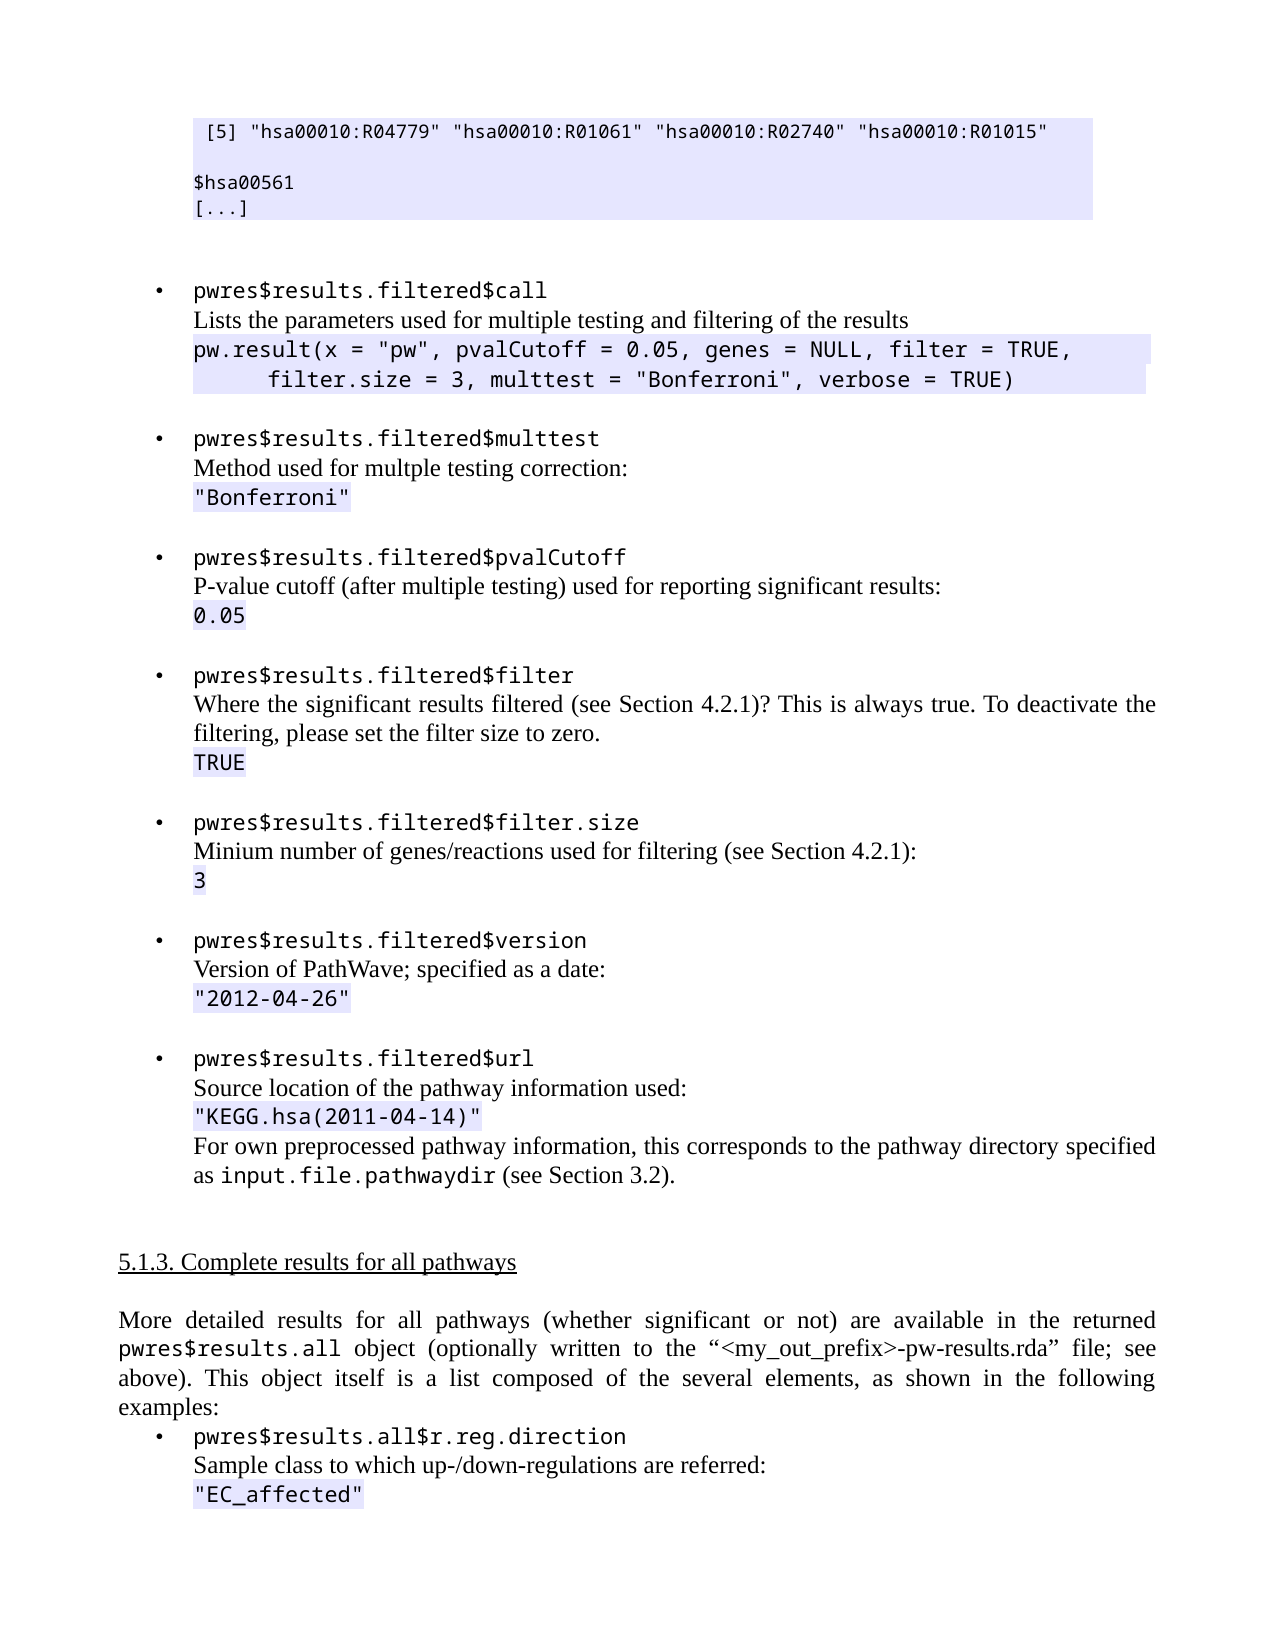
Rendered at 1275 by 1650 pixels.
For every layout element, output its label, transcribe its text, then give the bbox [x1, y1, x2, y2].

list pwres$results.filtered$filter [156, 660, 1157, 689]
list [5] "hsa00010:R04779" "hsa00010:R01061" "hsa00010:R02740" "hsa00010:R01015" [156, 118, 1157, 144]
list Version of PathWave; specified as a date: [156, 954, 1157, 983]
list For own preprocessed pathway information, this corresponds to the pathway directory specified as input.file.pathwaydir (see Section 3.2). [156, 1131, 1157, 1190]
list Where the significant results filtered (see Section 4.2.1)? This is always true. To deactivate the filtering, please set the filter size to zero. [156, 689, 1157, 747]
list 3 [156, 865, 1157, 895]
list 0.05 [156, 600, 1157, 630]
list P-value cutoff (after multiple testing) used for reporting significant results: [156, 571, 1157, 600]
list Lists the parameters used for multiple testing and filtering of the results [156, 305, 1157, 334]
list "2012-04-26" [156, 983, 1157, 1013]
list "Bonferroni" [156, 482, 1157, 512]
list "KEGG.hsa(2011-04-14)" [156, 1101, 1157, 1131]
list [...] [156, 195, 1157, 220]
list Method used for multple testing correction: [156, 453, 1157, 482]
list pwres$results.all$r.reg.direction [156, 1421, 1157, 1451]
list pwres$results.filtered$pvalCutoff [156, 542, 1157, 571]
text 5.1.3. Complete results for all pathways [118, 1247, 1157, 1276]
list Source location of the pathway information used: [156, 1073, 1157, 1101]
list "EC_affected" [156, 1479, 1157, 1509]
list Minium number of genes/reactions used for filtering (see Section 4.2.1): [156, 836, 1157, 865]
list filter.size = 3, multtest = "Bonferroni", verbose = TRUE) [156, 364, 1157, 394]
list pwres$results.filtered$url [156, 1043, 1157, 1073]
list $hsa00561 [156, 169, 1157, 195]
list pw.result(x = "pw", pvalCutoff = 0.05, genes = NULL, filter = TRUE, [156, 334, 1157, 364]
list pwres$results.filtered$filter.size [156, 807, 1157, 836]
list TRUE [156, 747, 1157, 777]
list pwres$results.filtered$call [156, 276, 1157, 305]
text More detailed results for all pathways (whether significant or not) are available in the returned pwres$results.all object (optionally written to the “<my_out_prefix>-pw-results.rda” file; see above). This object itself is a list composed of the several elements, as shown in the following examples: [118, 1305, 1157, 1421]
list pwres$results.filtered$version [156, 925, 1157, 954]
list Sample class to which up-/down-regulations are referred: [156, 1451, 1157, 1479]
list pwres$results.filtered$multtest [156, 423, 1157, 453]
